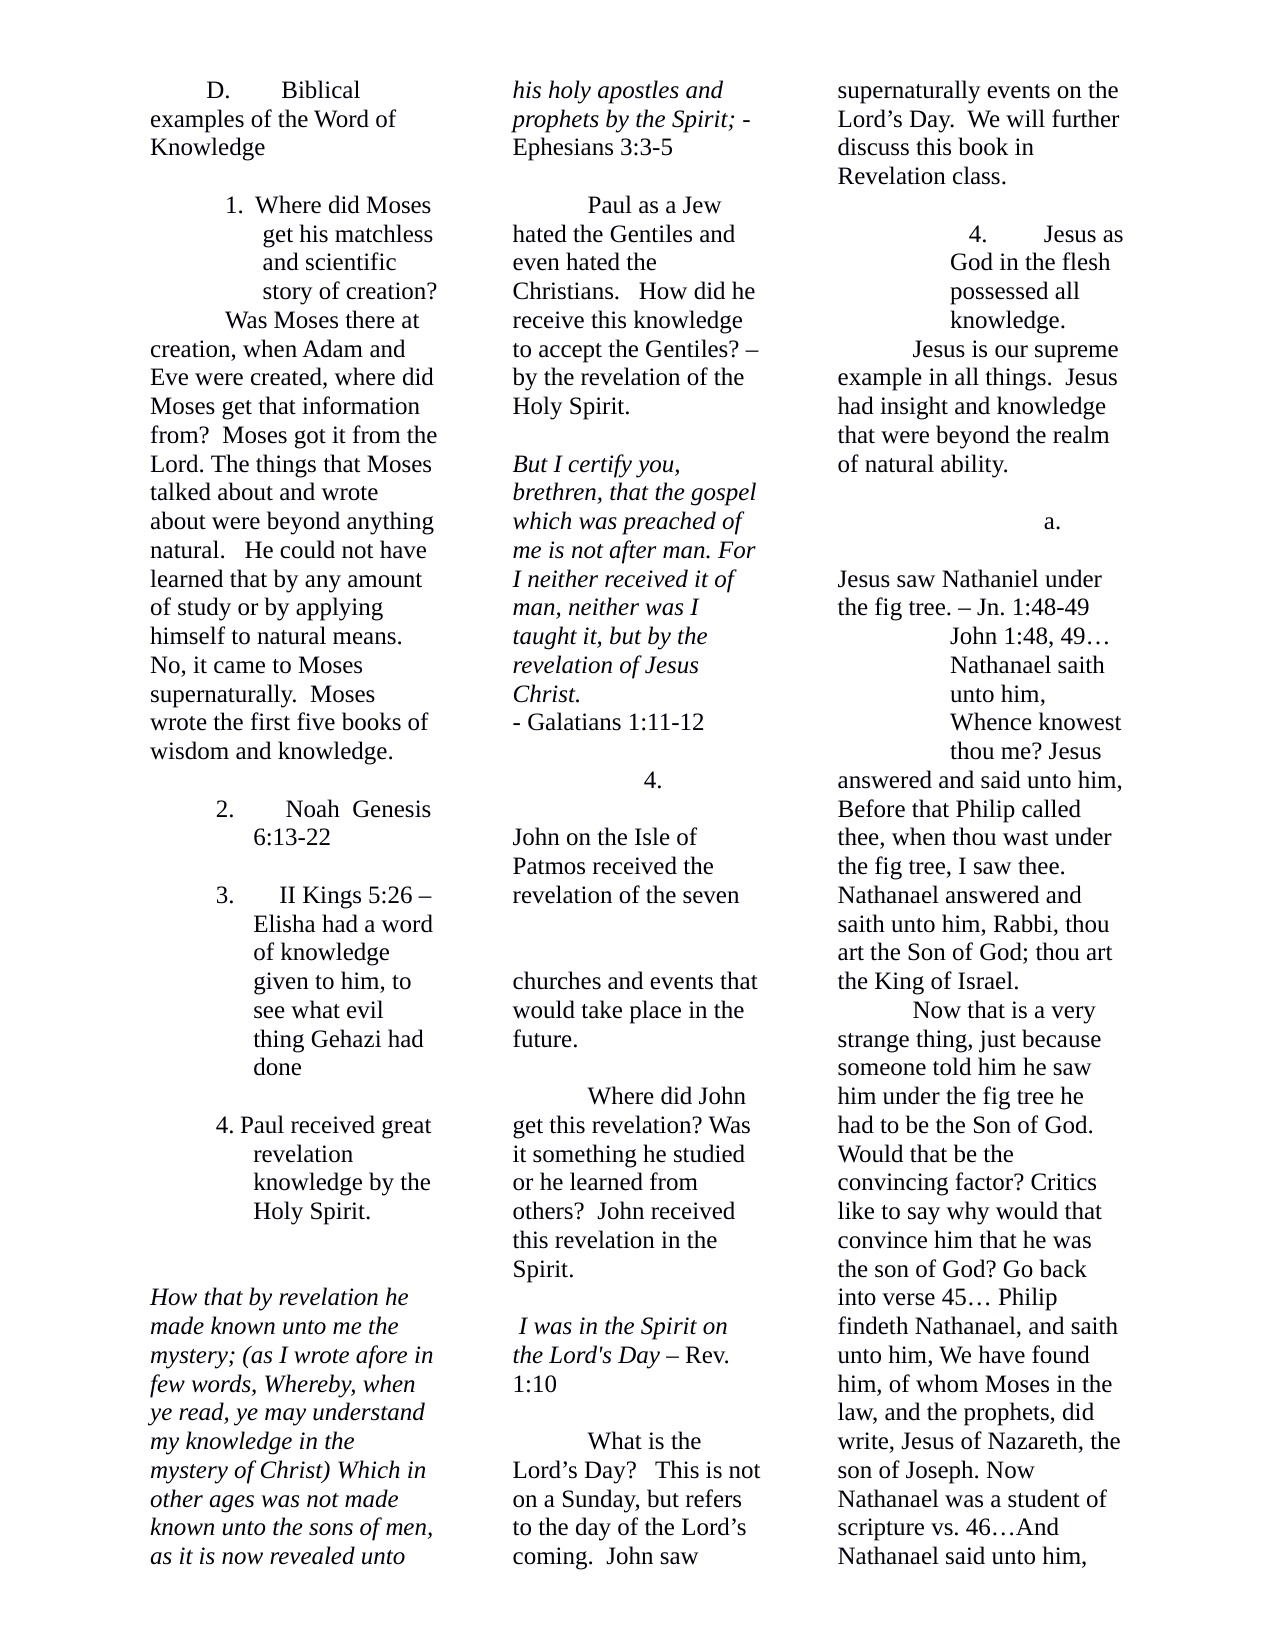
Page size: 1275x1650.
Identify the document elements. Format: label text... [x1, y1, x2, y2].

text But I certify you, brethren, that the gospel which was preached of me is not after man. For I neither received it of man, neither was I taught it, but by the revelation of Jesus Christ. [512, 449, 762, 707]
list II Kings 5:26 – Elisha had a word of knowledge given to him, to see what evil thing Gehazi had done [216, 880, 437, 1081]
text Jesus is our supreme example in all things. Jesus had insight and knowledge that were beyond the realm of natural ability. [837, 334, 1125, 477]
text What is the Lord’s Day? This is not on a Sunday, but refers to the day of the Lord’s coming. John saw [512, 1426, 762, 1570]
text Now that is a very strange thing, just because someone told him he saw him under the fig tree he had to be the Son of God. Would that be the convincing factor? Critics like to say why would that convince him that he was the son of God? Go back into verse 45… Philip findeth Nathanael, and saith unto him, We have found him, of whom Moses in the law, and the prophets, did write, Jesus of Nazareth, the son of Joseph. Now Nathanael was a student of scripture vs. 46…And Nathanael said unto him, [837, 995, 1125, 1570]
text 4. Jesus as God in the flesh possessed all knowledge. [950, 219, 1125, 334]
text I was in the Spirit on the Lord's Day – Rev. 1:10 [512, 1311, 762, 1397]
text answered and said unto him, Before that Philip called thee, when thou wast under the fig tree, I saw thee. Nathanael answered and saith unto him, Rabbi, thou art the Son of God; thou art the King of Israel. [837, 765, 1125, 995]
text Where did John get this revelation? Was it something he studied or he learned from others? John received this revelation in the Spirit. [512, 1081, 762, 1282]
text D. Biblical examples of the Word of Knowledge [150, 75, 437, 161]
text a. Jesus saw Nathaniel under the fig tree. – Jn. 1:48-49 [837, 506, 1125, 621]
text - Galatians 1:11-12 [512, 707, 762, 736]
text John 1:48, 49…Nathanael saith unto him, Whence knowest thou me? Jesus [950, 621, 1125, 765]
list Where did Moses get his matchless and scientific story of creation? [225, 190, 437, 305]
list Noah Genesis 6:13-22 [216, 794, 437, 851]
text supernaturally events on the Lord’s Day. We will further discuss this book in Revelation class. [837, 75, 1125, 190]
text Was Moses there at creation, when Adam and Eve were created, where did Moses get that information from? Moses got it from the Lord. The things that Moses talked about and wrote about were beyond anything natural. He could not have learned that by any amount of study or by applying himself to natural means. No, it came to Moses supernaturally. Moses wrote the first five books of wisdom and knowledge. [150, 305, 437, 765]
text Paul as a Jew hated the Gentiles and even hated the Christians. How did he receive this knowledge to accept the Gentiles? – by the revelation of the Holy Spirit. [512, 190, 762, 420]
list Paul received great revelation knowledge by the Holy Spirit. [216, 1110, 437, 1282]
text How that by revelation he made known unto me the mystery; (as I wrote afore in few words, Whereby, when ye read, ye may understand my knowledge in the mystery of Christ) Which in other ages was not made known unto the sons of men, as it is now revealed unto [150, 1282, 437, 1570]
text 4. John on the Isle of Patmos received the revelation of the seven churches and events that would take place in the future. [512, 765, 762, 1052]
text his holy apostles and prophets by the Spirit; - Ephesians 3:3-5 [512, 75, 762, 161]
